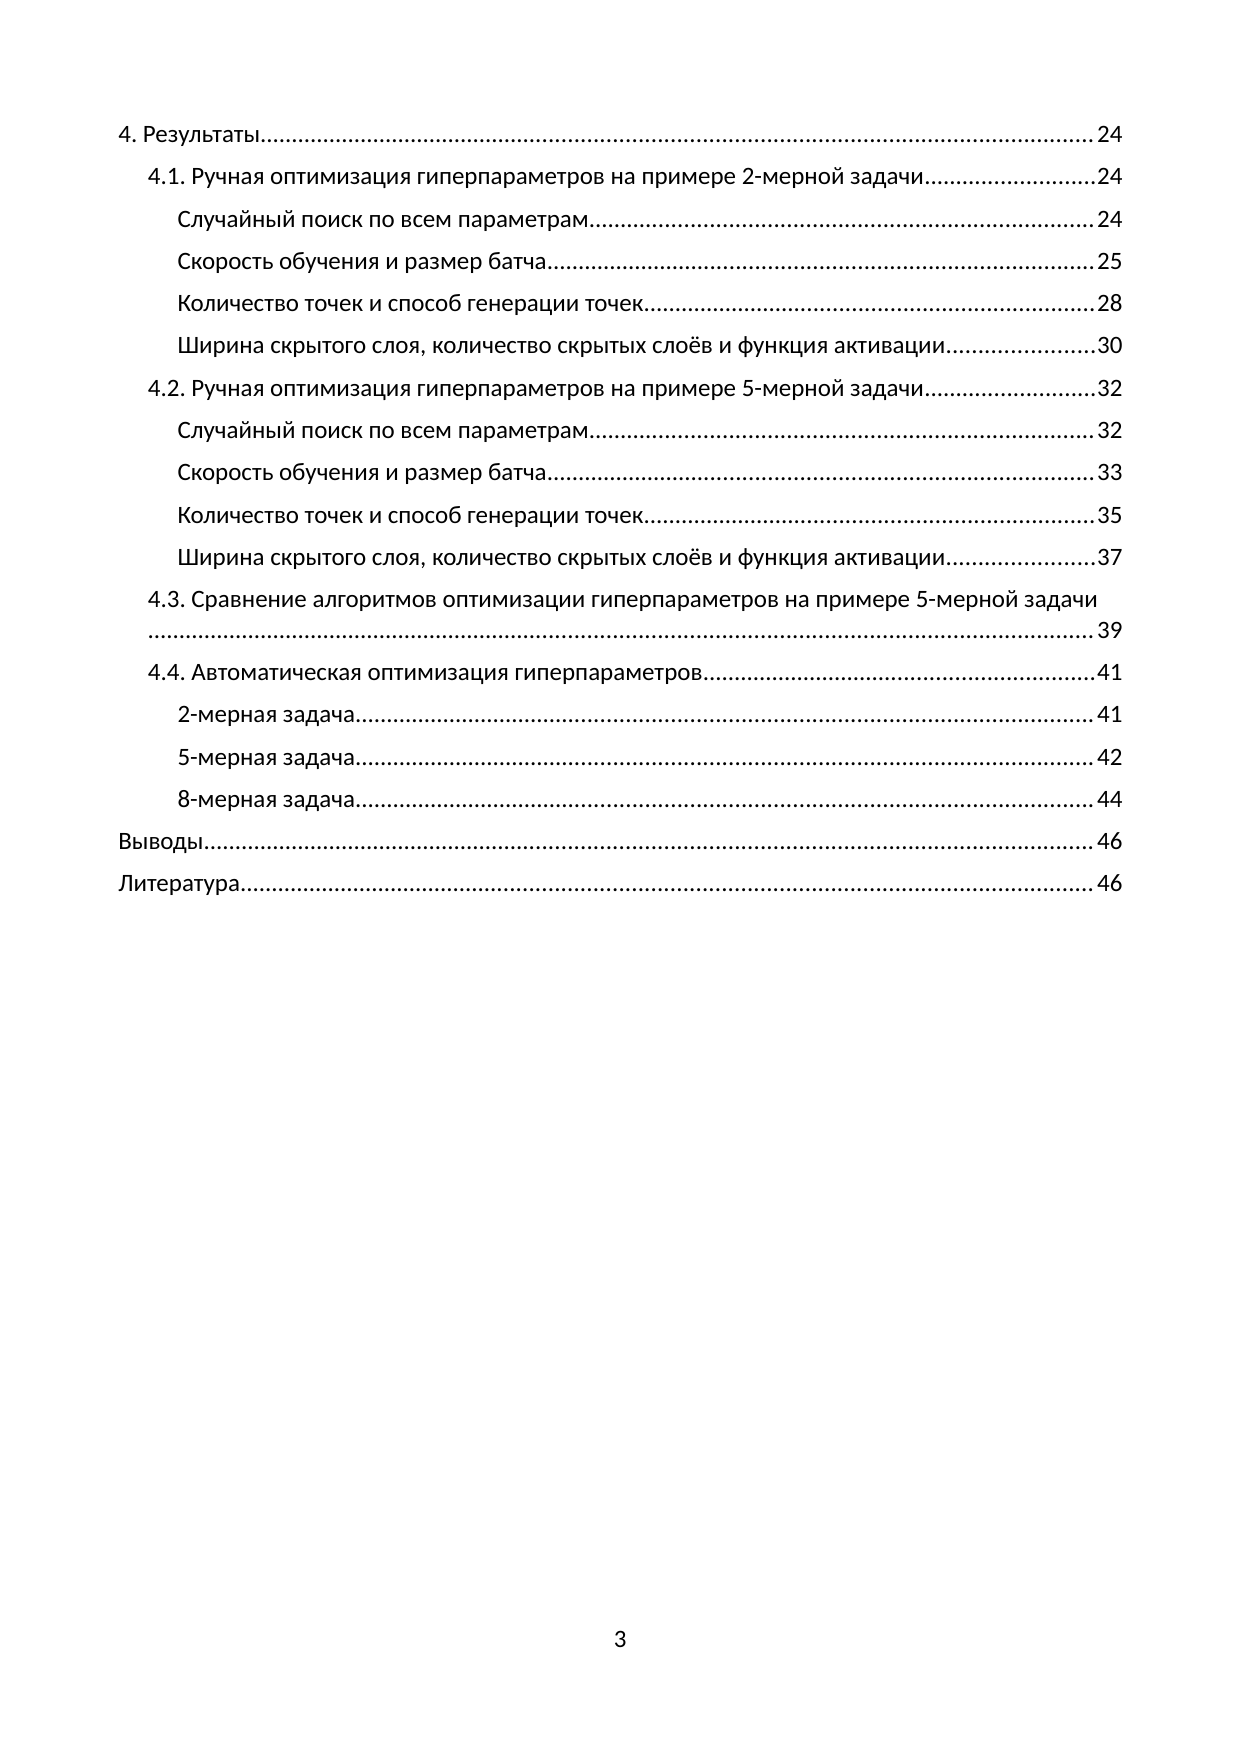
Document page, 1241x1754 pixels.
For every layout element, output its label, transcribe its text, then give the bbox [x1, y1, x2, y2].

text 2-мерная задача 41 [177, 698, 1122, 729]
text 5-мерная задача 42 [177, 741, 1122, 771]
text 4.2. Ручная оптимизация гиперпараметров на примере 5-мерной задачи 32 [148, 372, 1122, 402]
text Количество точек и способ генерации точек 28 [177, 287, 1122, 318]
text Случайный поиск по всем параметрам 24 [177, 203, 1122, 233]
text Литература 46 [118, 868, 1122, 898]
text Выводы 46 [118, 825, 1122, 856]
text Случайный поиск по всем параметрам 32 [177, 414, 1122, 445]
text 4. Результаты 24 [118, 118, 1122, 149]
text 4.1. Ручная оптимизация гиперпараметров на примере 2-мерной задачи 24 [148, 160, 1122, 191]
text 4.3. Сравнение алгоритмов оптимизации гиперпараметров на примере 5-мерной задачи 39 [148, 583, 1122, 644]
text Ширина скрытого слоя, количество скрытых слоёв и функция активации 37 [177, 541, 1122, 572]
text 4.4. Автоматическая оптимизация гиперпараметров 41 [148, 656, 1122, 687]
text Количество точек и способ генерации точек 35 [177, 499, 1122, 529]
text Ширина скрытого слоя, количество скрытых слоёв и функция активации 30 [177, 329, 1122, 360]
text Скорость обучения и размер батча 25 [177, 245, 1122, 276]
text Скорость обучения и размер батча 33 [177, 456, 1122, 487]
text 8-мерная задача 44 [177, 783, 1122, 813]
